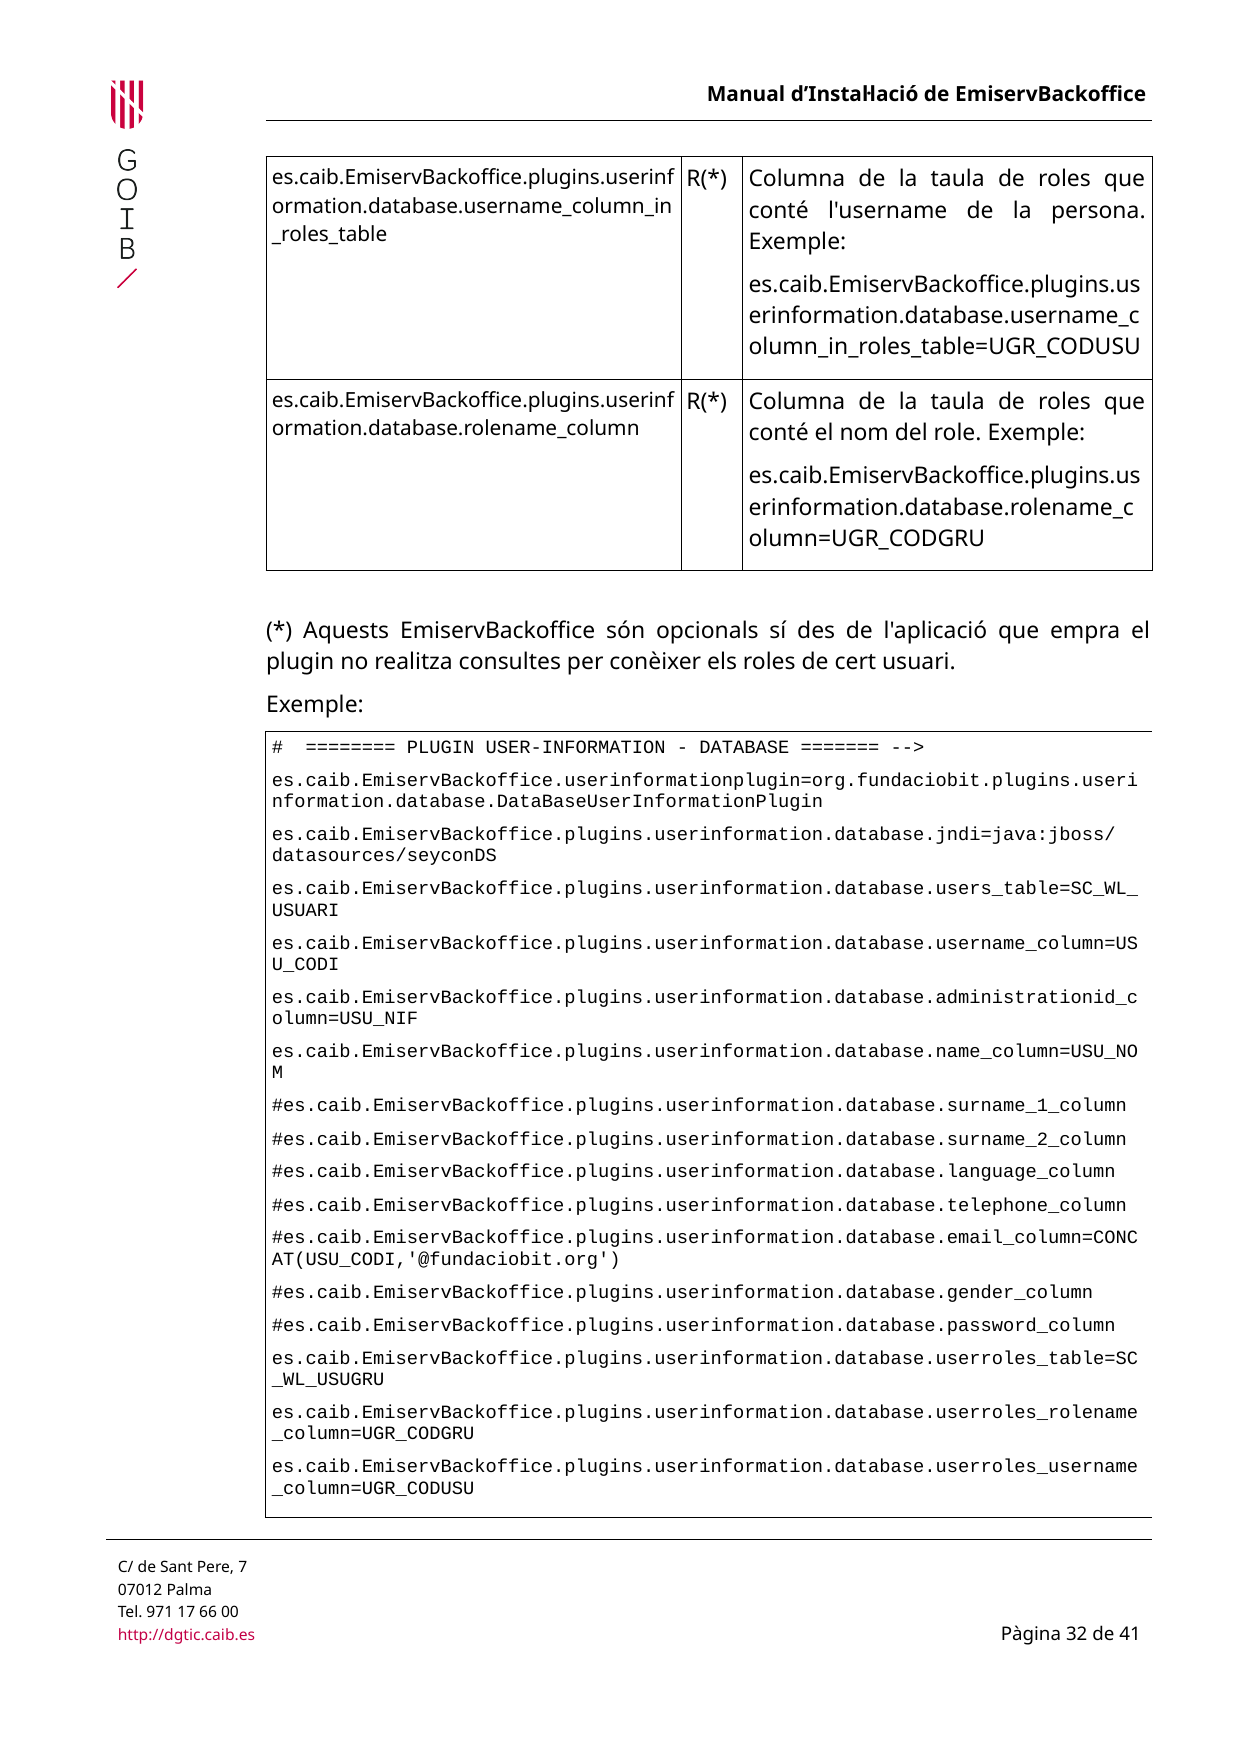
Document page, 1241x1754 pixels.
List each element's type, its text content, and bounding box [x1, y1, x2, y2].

table_cell Columna de la taula de roles que conté l'username de la persona. Exemple: es.caib.EmiservBackoffice.plugins.userinformation.database.username_column_in_roles_table=UGR_CODUSU [743, 157, 1152, 379]
table_cell es.caib.EmiservBackoffice.plugins.userinformation.database.username_column_in_roles_table [267, 157, 681, 379]
table_cell R(*) [682, 157, 742, 379]
table_header # ======== PLUGIN USER-INFORMATION - DATABASE ======= --> es.caib.EmiservBackoffice.userinformationplugin=org.fundaciobit.plugins.userinformation.database.DataBaseUserInformationPlugin es.caib.EmiservBackoffice.plugins.userinformation.database.jndi=java:jboss/datasources/seyconDS es.caib.EmiservBackoffice.plugins.userinformation.database.users_table=SC_WL_USUARI es.caib.EmiservBackoffice.plugins.userinformation.database.username_column=USU_CODI es.caib.EmiservBackoffice.plugins.userinformation.database.administrationid_column=USU_NIF es.caib.EmiservBackoffice.plugins.userinformation.database.name_column=USU_NOM #es.caib.EmiservBackoffice.plugins.userinformation.database.surname_1_column #es.caib.EmiservBackoffice.plugins.userinformation.database.surname_2_column #es.caib.EmiservBackoffice.plugins.userinformation.database.language_column #es.caib.EmiservBackoffice.plugins.userinformation.database.telephone_column #es.caib.EmiservBackoffice.plugins.userinformation.database.email_column=CONCAT(USU_CODI,'@fundaciobit.org') #es.caib.EmiservBackoffice.plugins.userinformation.database.gender_column #es.caib.EmiservBackoffice.plugins.userinformation.database.password_column es.caib.EmiservBackoffice.plugins.userinformation.database.userroles_table=SC_WL_USUGRU es.caib.EmiservBackoffice.plugins.userinformation.database.userroles_rolename_column=UGR_CODGRU es.caib.EmiservBackoffice.plugins.userinformation.database.userroles_username_column=UGR_CODUSU [266, 732, 1152, 1517]
table_cell R(*) [682, 380, 742, 570]
picture [82, 57, 172, 319]
text Exemple: [266, 688, 1152, 719]
table_cell Columna de la taula de roles que conté el nom del role. Exemple: es.caib.EmiservBackoffice.plugins.userinformation.database.rolename_column=UGR_CODGRU [743, 380, 1152, 570]
text (*) Aquests EmiservBackoffice són opcionals sí des de l'aplicació que empra el plugin no realitza consultes per conèixer els roles de cert usuari. [266, 613, 1152, 676]
table_cell es.caib.EmiservBackoffice.plugins.userinformation.database.rolename_column [267, 380, 681, 570]
